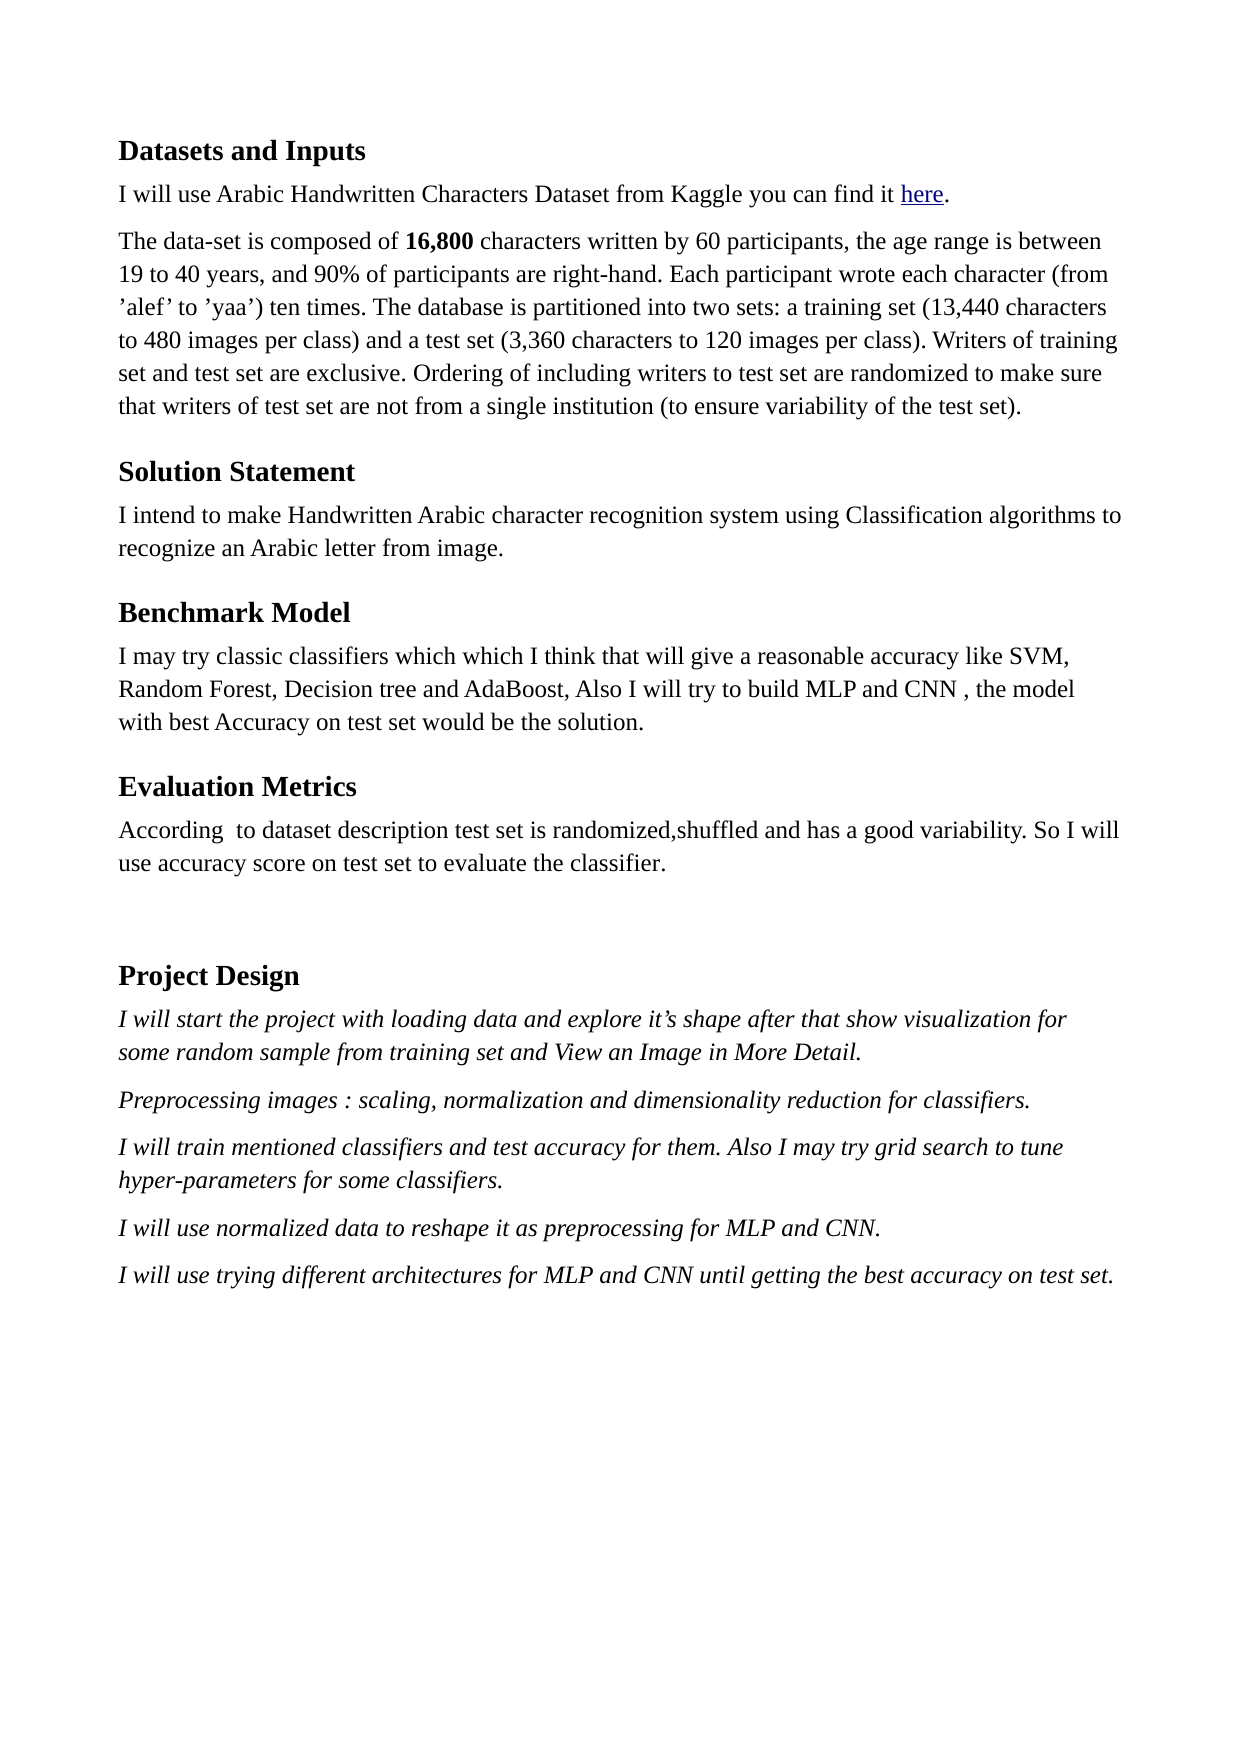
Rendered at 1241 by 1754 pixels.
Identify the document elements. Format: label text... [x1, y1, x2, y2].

text I will use normalized data to reshape it as preprocessing for MLP and CNN. [118, 1213, 1122, 1242]
subtitle Project Design [118, 958, 1122, 992]
text I will start the project with loading data and explore it’s shape after that show visualization for some random sample from training set and View an Image in More Detail. [118, 1004, 1122, 1066]
text I will use Arabic Handwritten Characters Dataset from Kaggle you can find it here. [118, 179, 1122, 207]
text I may try classic classifiers which which I think that will give a reasonable accuracy like SVM, Random Forest, Decision tree and AdaBoost, Also I will try to build MLP and CNN , the model with best Accuracy on test set would be the solution. [118, 641, 1122, 736]
text I will train mentioned classifiers and test accuracy for them. Also I may try grid search to tune hyper-parameters for some classifiers. [118, 1132, 1122, 1194]
subtitle Benchmark Model [118, 595, 1122, 628]
text The data-set is composed of 16,800 characters written by 60 participants, the age range is between 19 to 40 years, and 90% of participants are right-hand. Each participant wrote each character (from ’alef’ to ’yaa’) ten times. The database is partitioned into two sets: a training set (13,440 characters to 480 images per class) and a test set (3,360 characters to 120 images per class). Writers of training set and test set are exclusive. Ordering of including writers to test set are randomized to make sure that writers of test set are not from a single institution (to ensure variability of the test set). [118, 226, 1122, 420]
text I will use trying different architectures for MLP and CNN until getting the best accuracy on test set. [118, 1261, 1122, 1289]
text According to dataset description test set is randomized,shuffled and has a good variability. So I will use accuracy score on test set to evaluate the classifier. [118, 815, 1122, 877]
text Preprocessing images : scaling, normalization and dimensionality reduction for classifiers. [118, 1085, 1122, 1113]
subtitle Evaluation Metrics [118, 769, 1122, 803]
subtitle Solution Statement [118, 454, 1122, 487]
subtitle Datasets and Inputs [118, 133, 1122, 166]
text I intend to make Handwritten Arabic character recognition system using Classification algorithms to recognize an Arabic letter from image. [118, 500, 1122, 561]
